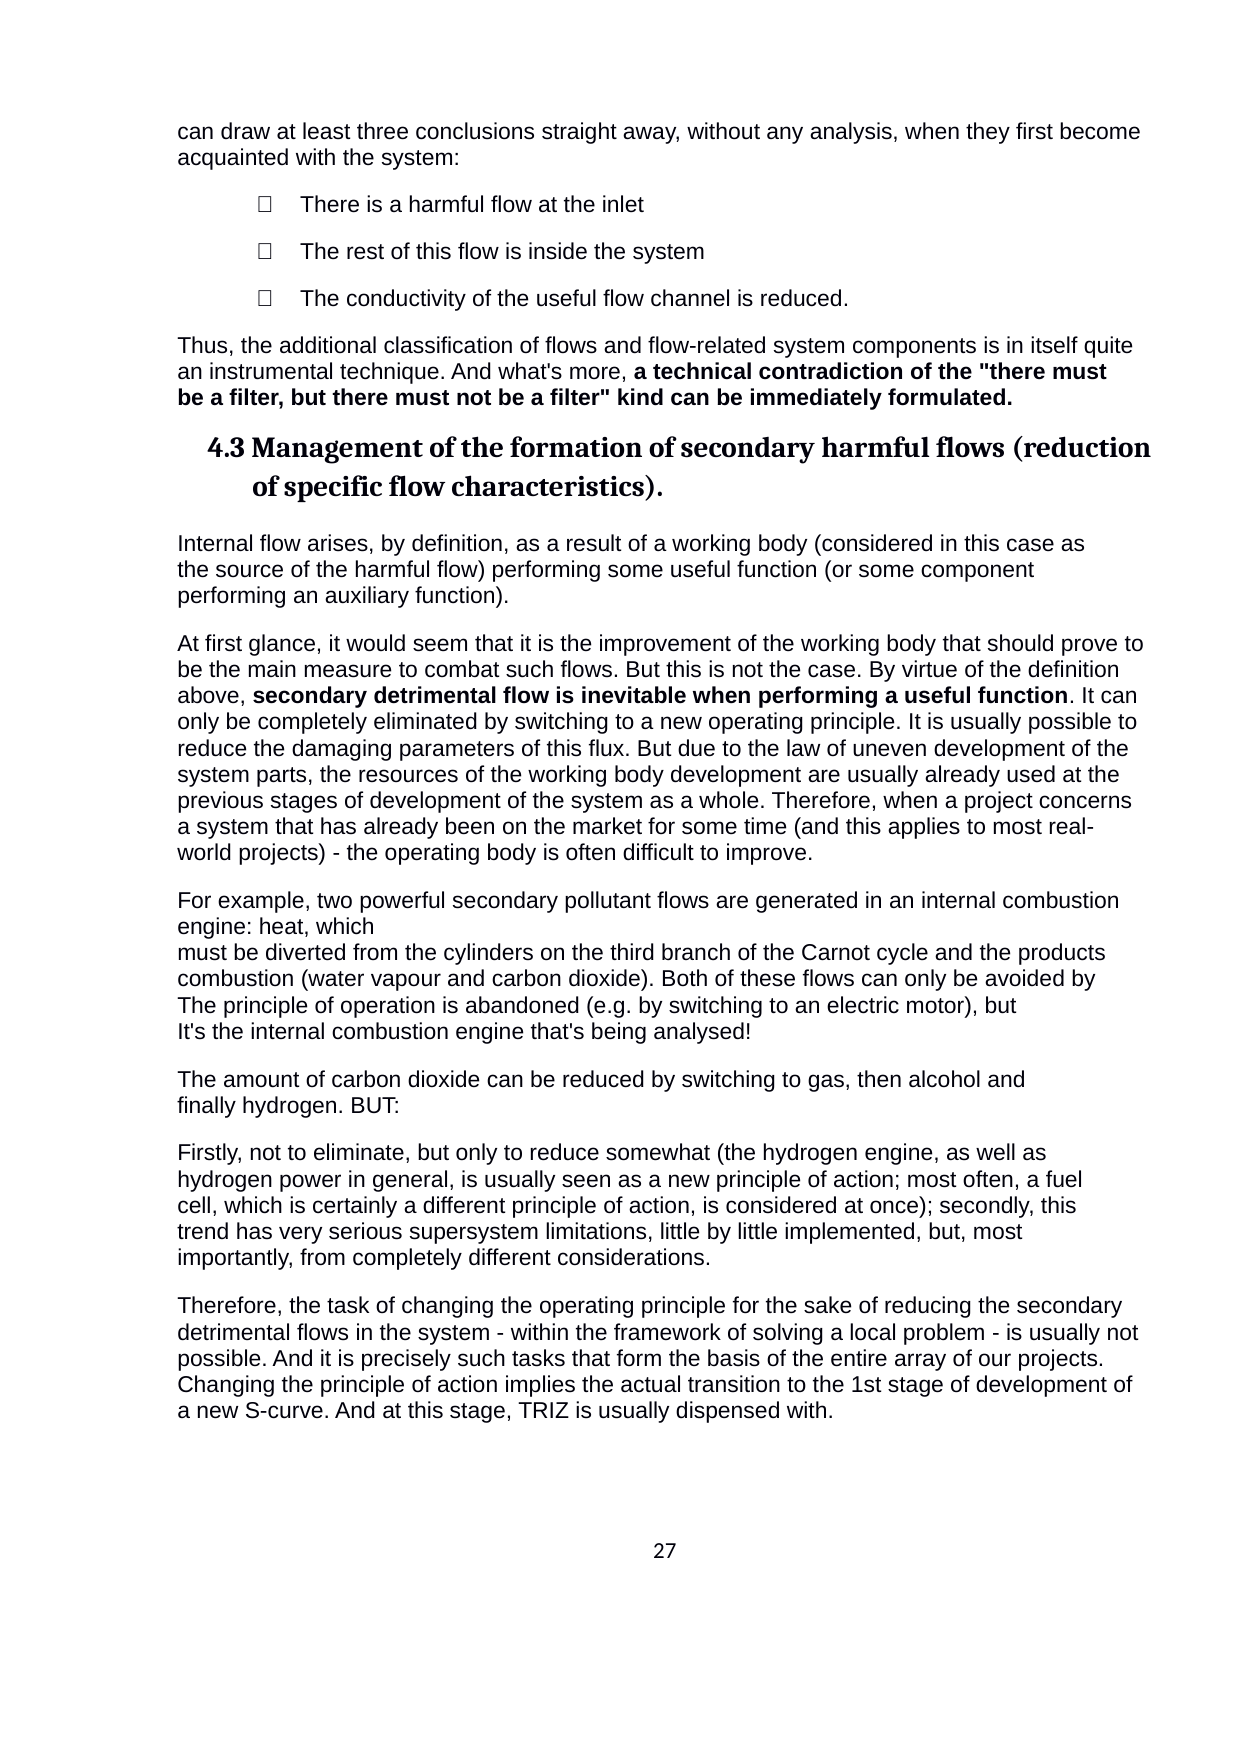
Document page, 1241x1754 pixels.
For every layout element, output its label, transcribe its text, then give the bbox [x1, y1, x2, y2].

text For example, two powerful secondary pollutant flows are generated in an internal combustion engine: heat, which [177, 887, 1152, 939]
text combustion (water vapour and carbon dioxide). Both of these flows can only be avoided by [177, 966, 1152, 992]
text must be diverted from the cylinders on the third branch of the Carnot cycle and the products [177, 939, 1152, 966]
text 4.3 Management of the formation of secondary harmful flows (reduction of specific flow characteristics). [207, 432, 1152, 504]
list The conductivity of the useful flow channel is reduced. [256, 285, 1152, 311]
text At first glance, it would seem that it is the improvement of the working body that should prove to be the main measure to combat such flows. But this is not the case. By virtue of the definition above, secondary detrimental flow is inevitable when performing a useful function. It can only be completely eliminated by switching to a new operating principle. It is usually possible to reduce the damaging parameters of this flux. But due to the law of uneven development of the system parts, the resources of the working body development are usually already used at the previous stages of development of the system as a whole. Therefore, when a project concerns a system that has already been on the market for some time (and this applies to most real-world projects) - the operating body is often difficult to improve. [177, 630, 1148, 865]
text 27 [150, 1536, 1179, 1564]
text Internal flow arises, by definition, as a result of a working body (considered in this case as the source of the harmful flow) performing some useful function (or some component performing an auxiliary function). [177, 530, 1112, 608]
list The rest of this flow is inside the system [256, 238, 1152, 264]
text Firstly, not to eliminate, but only to reduce somewhat (the hydrogen engine, as well as hydrogen power in general, is usually seen as a new principle of action; most often, a fuel cell, which is certainly a different principle of action, is considered at once); secondly, this trend has very serious supersystem limitations, little by little implemented, but, most importantly, from completely different considerations. [177, 1140, 1123, 1271]
text can draw at least three conclusions straight away, without any analysis, when they first become acquainted with the system: [177, 118, 1150, 170]
text The principle of operation is abandoned (e.g. by switching to an electric motor), but [177, 992, 1152, 1018]
list There is a harmful flow at the inlet [256, 191, 1152, 217]
text The amount of carbon dioxide can be reduced by switching to gas, then alcohol and finally hydrogen. BUT: [177, 1066, 1077, 1118]
text Thus, the additional classification of flows and flow-related system components is in itself quite an instrumental technique. And what's more, a technical contradiction of the "there must be a filter, but there must not be a filter" kind can be immediately formulated. [177, 333, 1137, 410]
text It's the internal combustion engine that's being analysed! [177, 1018, 1152, 1045]
text Therefore, the task of changing the operating principle for the sake of reducing the secondary detrimental flows in the system - within the framework of solving a local problem - is usually not possible. And it is precisely such tasks that form the basis of the entire array of our projects. Changing the principle of action implies the actual transition to the 1st stage of development of a new S-curve. And at this stage, TRIZ is usually dispensed with. [177, 1293, 1150, 1423]
